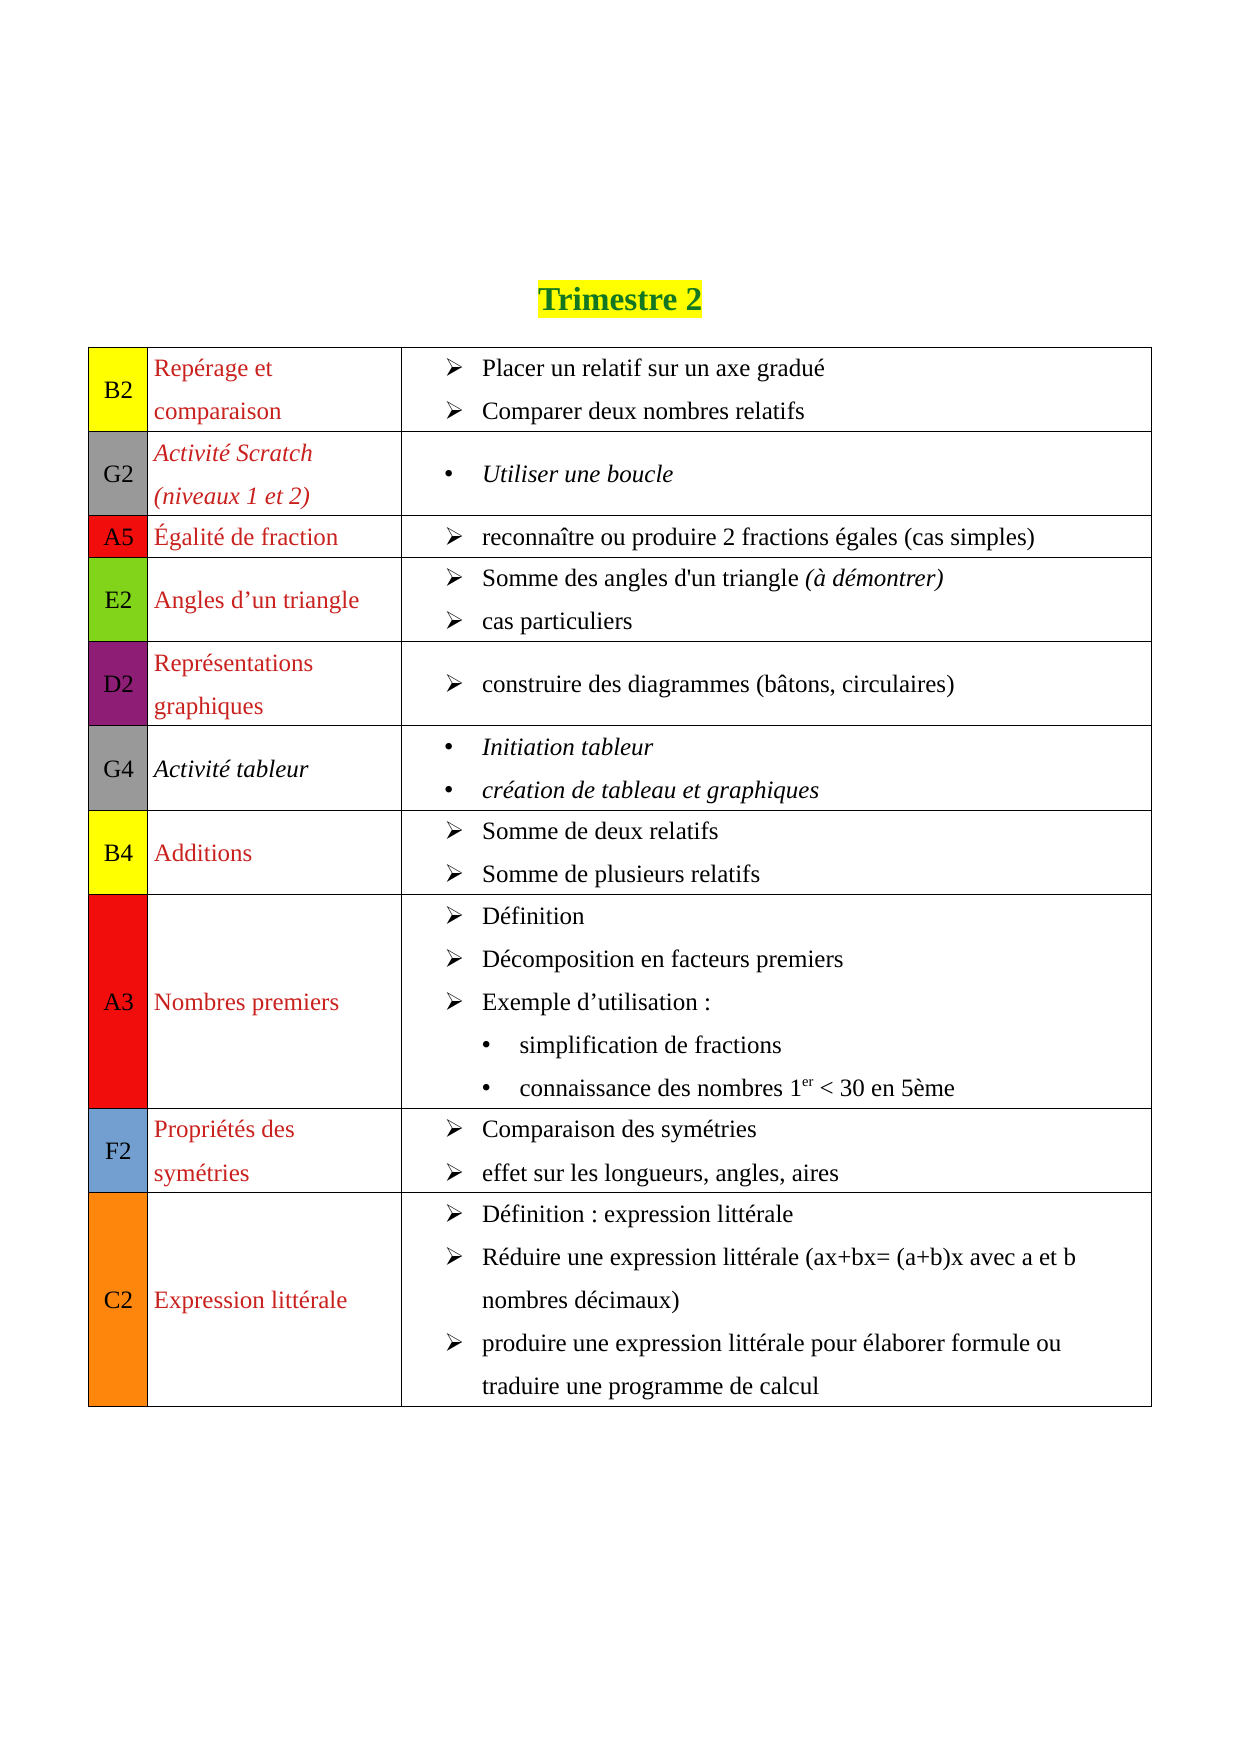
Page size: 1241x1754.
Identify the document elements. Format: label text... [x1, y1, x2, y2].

table_cell A3 [89, 895, 147, 1108]
table_cell reconnaître ou produire 2 fractions égales (cas simples) [402, 516, 1151, 557]
table_cell Définition Décomposition en facteurs premiers Exemple d’utilisation : simplification de fractions connaissance des nombres 1er < 30 en 5ème [402, 895, 1151, 1108]
table_cell Utiliser une boucle [402, 432, 1151, 515]
table_cell Initiation tableur création de tableau et graphiques [402, 726, 1151, 810]
table_cell Somme de deux relatifs Somme de plusieurs relatifs [402, 811, 1151, 894]
table_header Repérage et comparaison [148, 348, 401, 431]
table_cell D2 [89, 642, 147, 725]
table_cell Angles d’un triangle [148, 558, 401, 641]
table_cell Définition : expression littérale Réduire une expression littérale (ax+bx= (a+b)x avec a et b nombres décimaux) produire une expression littérale pour élaborer formule ou traduire une programme de calcul [402, 1193, 1151, 1406]
table_cell F2 [89, 1109, 147, 1192]
table_cell Activité Scratch (niveaux 1 et 2) [148, 432, 401, 515]
table_cell G4 [89, 726, 147, 810]
table_cell Comparaison des symétries effet sur les longueurs, angles, aires [402, 1109, 1151, 1192]
text Trimestre 2 [88, 279, 1152, 318]
table_cell Activité tableur [148, 726, 401, 810]
table_cell Propriétés des symétries [148, 1109, 401, 1192]
table_cell construire des diagrammes (bâtons, circulaires) [402, 642, 1151, 725]
table_cell Nombres premiers [148, 895, 401, 1108]
table_header B2 [89, 348, 147, 431]
table_cell A5 [89, 516, 147, 557]
table_cell Représentations graphiques [148, 642, 401, 725]
table_cell E2 [89, 558, 147, 641]
table_cell C2 [89, 1193, 147, 1406]
table_cell Somme des angles d'un triangle (à démontrer) cas particuliers [402, 558, 1151, 641]
table_cell B4 [89, 811, 147, 894]
table_cell Expression littérale [148, 1193, 401, 1406]
table_cell Additions [148, 811, 401, 894]
table_cell Égalité de fraction [148, 516, 401, 557]
table_cell G2 [89, 432, 147, 515]
table_header Placer un relatif sur un axe gradué Comparer deux nombres relatifs [402, 348, 1151, 431]
